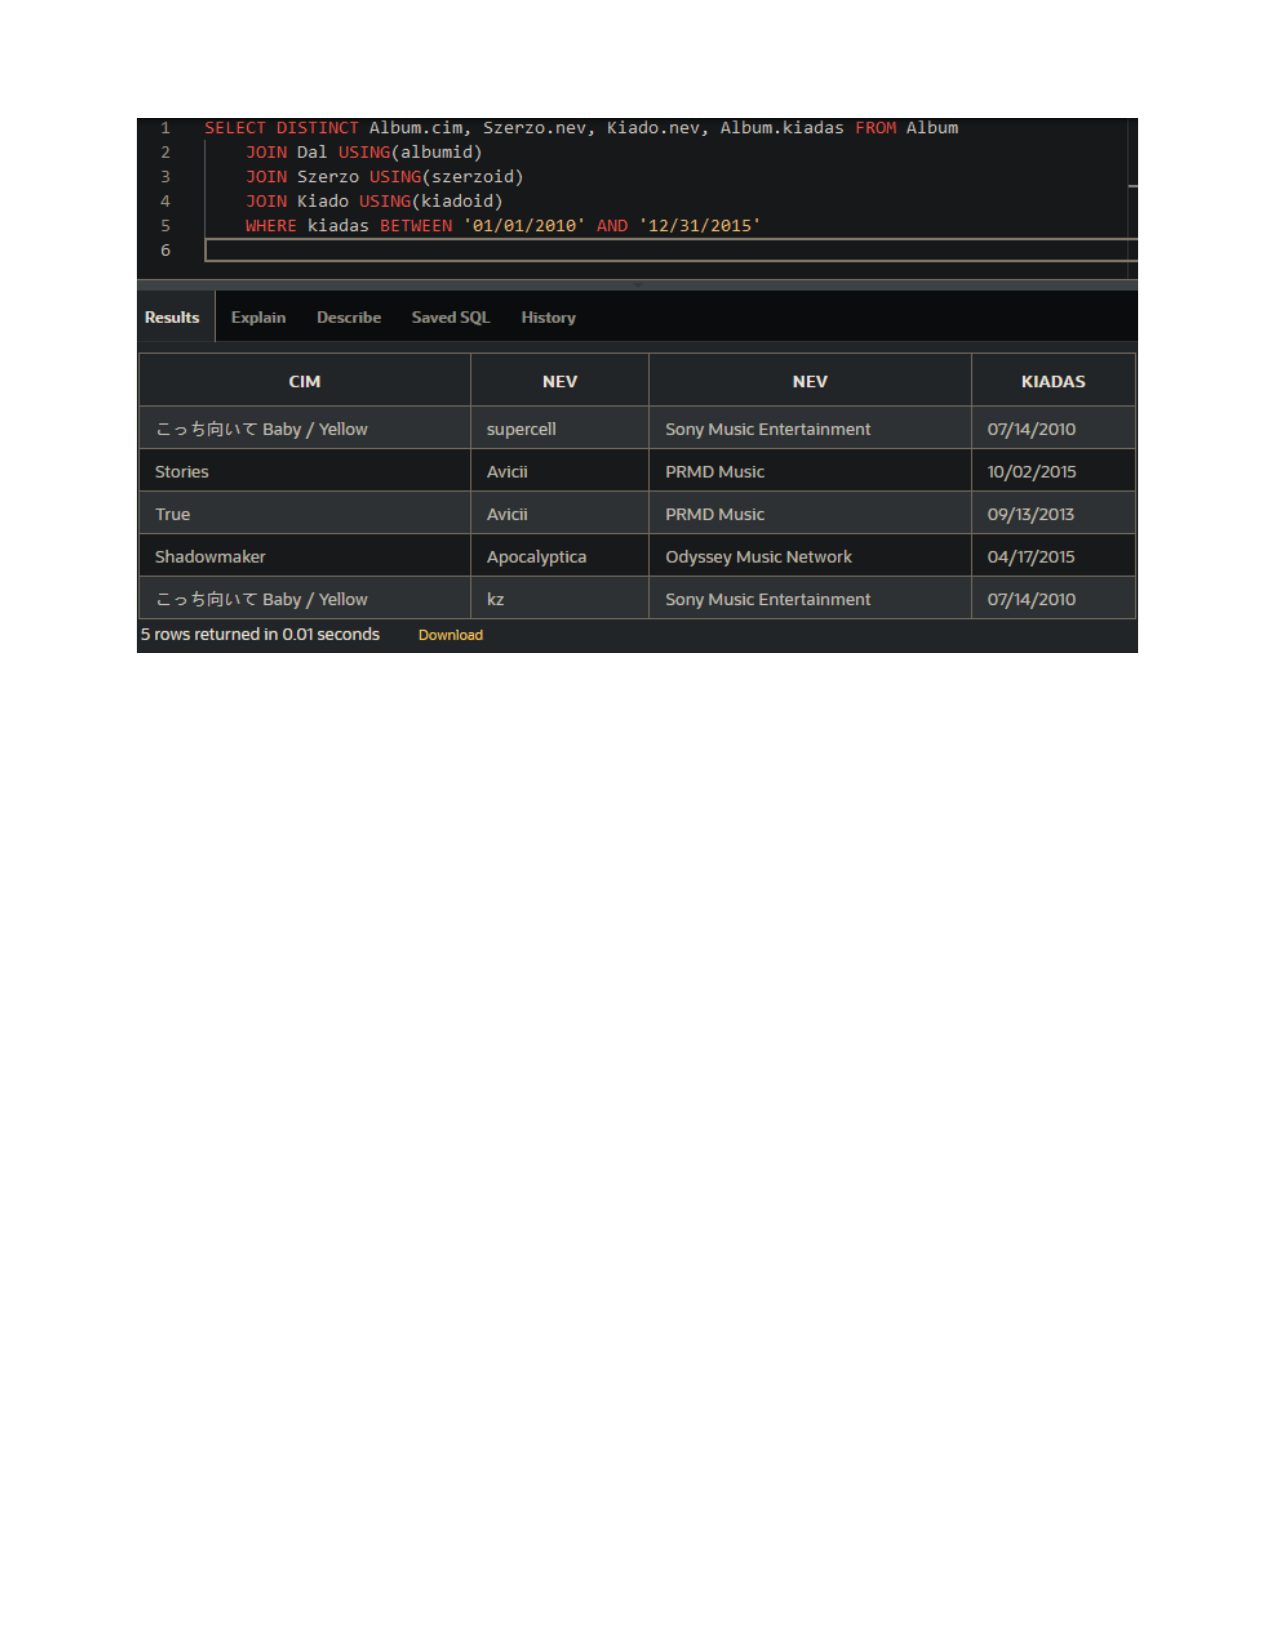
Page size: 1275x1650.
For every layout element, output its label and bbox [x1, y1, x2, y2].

picture [136, 118, 1139, 653]
